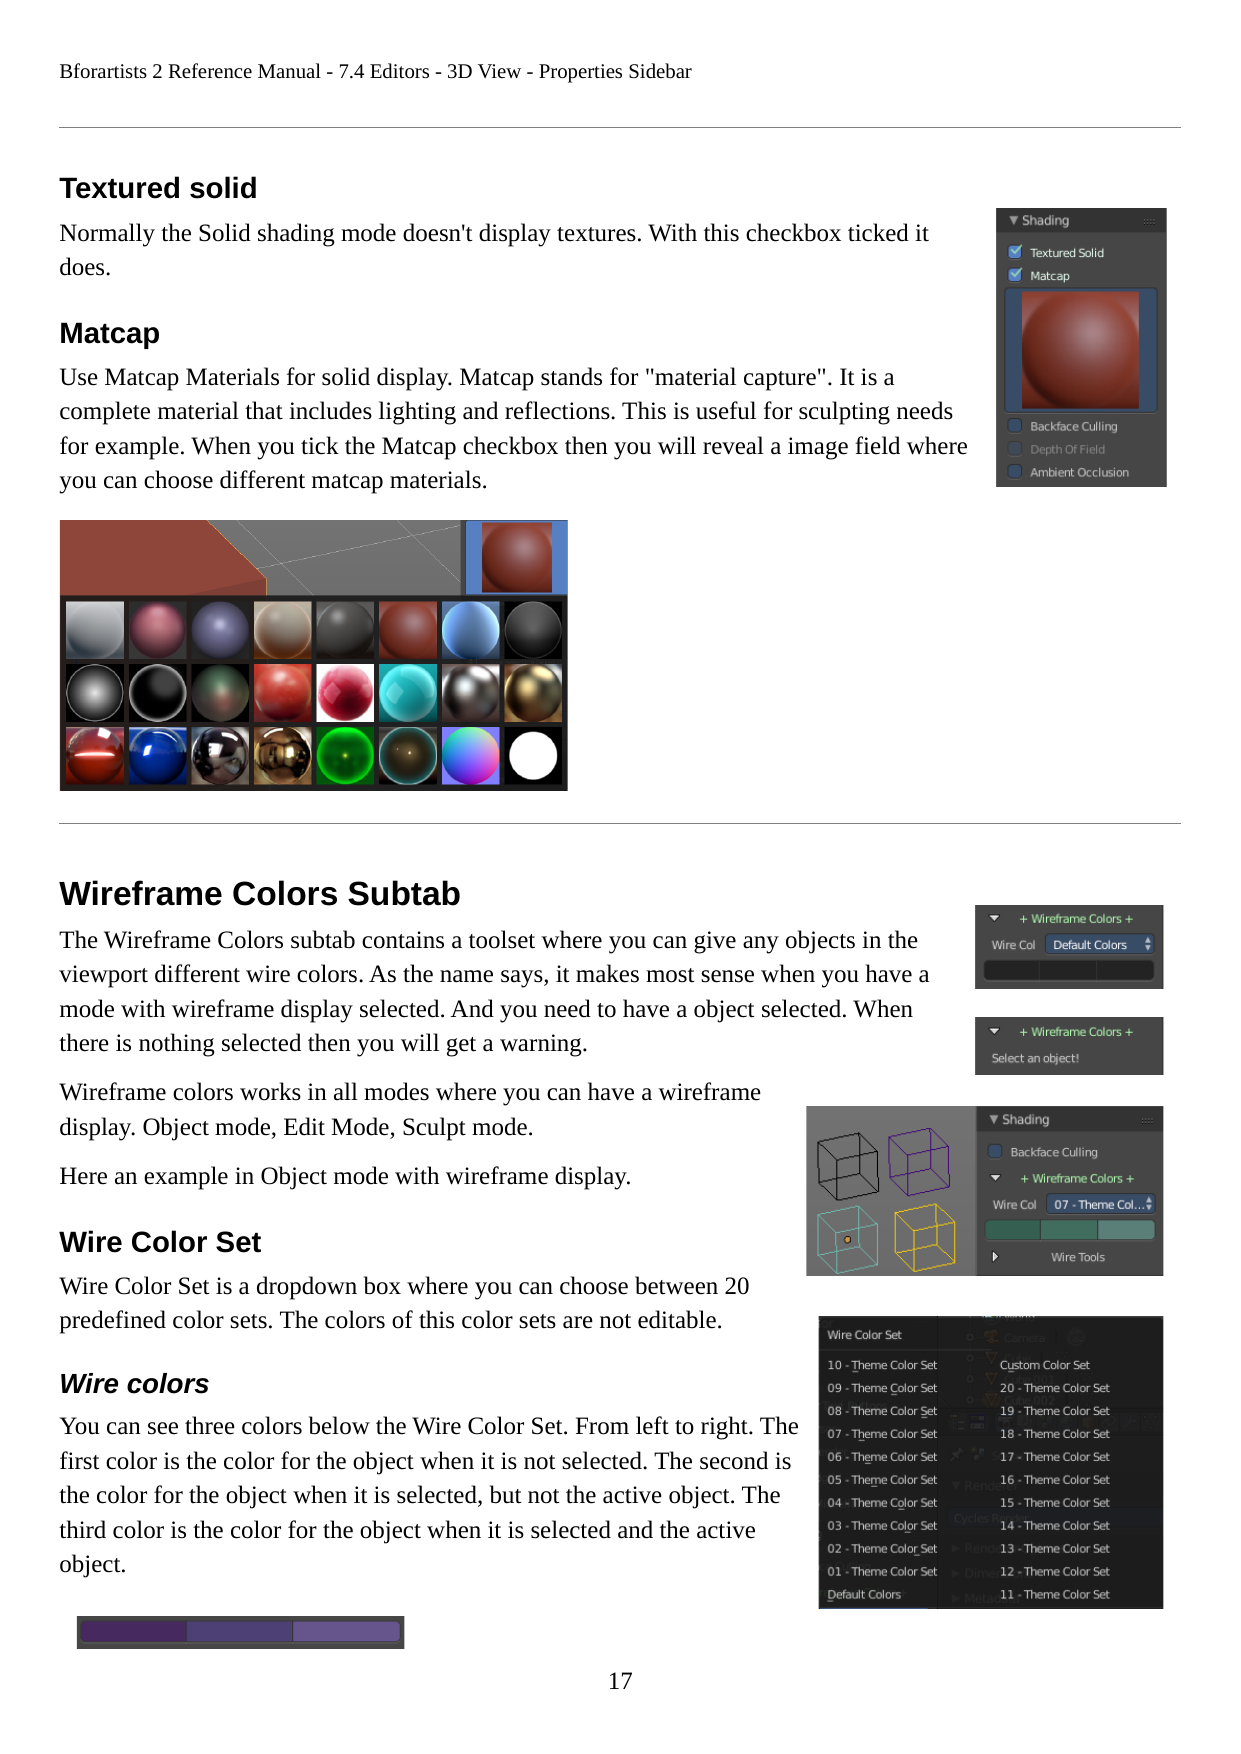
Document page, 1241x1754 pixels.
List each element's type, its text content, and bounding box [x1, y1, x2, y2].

picture [59, 520, 568, 791]
text Here an example in Object mode with wireframe display. [59, 1161, 806, 1190]
subtitle Textured solid [59, 171, 1181, 205]
picture [975, 1017, 1164, 1075]
text Wireframe colors works in all modes where you can have a wireframe display. Object mode, Edit Mode, Sculpt mode. [59, 1077, 1181, 1141]
picture [806, 1106, 1164, 1276]
text Wire Color Set is a dropdown box where you can choose between 20 predefined color sets. The colors of this color sets are not editable. [59, 1271, 1181, 1334]
text Normally the Solid shading mode doesn't display textures. With this checkbox ticked it does. [59, 218, 996, 281]
text The Wireframe Colors subtab contains a toolset where you can give any objects in the viewport different wire colors. As the name says, it makes most sense when you have a mode with wireframe display selected. And you need to have a object selected. When there is nothing selected then you will get a warning. [59, 925, 1181, 1057]
picture [818, 1316, 1164, 1609]
picture [996, 208, 1167, 487]
subtitle Matcap [59, 316, 996, 349]
subtitle Wireframe Colors Subtab [59, 874, 1181, 912]
picture [975, 905, 1164, 989]
subtitle [1164, 1225, 1181, 1258]
subtitle [1164, 1367, 1181, 1399]
text You can see three colors below the Wire Color Set. From left to right. The first color is the color for the object when it is not selected. The second is the color for the object when it is selected, but not the active object. The third color is the color for the object when it is selected and the active object. [59, 1411, 818, 1578]
text Use Matcap Materials for solid display. Matcap stands for "material capture". It is a complete material that includes lighting and reflections. This is useful for sculpting needs for example. When you tick the Matcap checkbox then you will reveal a image field where you can choose different matcap materials. [59, 362, 1181, 494]
subtitle Wire Color Set [59, 1225, 806, 1258]
picture [76, 1616, 405, 1649]
subtitle Wire colors [59, 1367, 818, 1399]
subtitle [1167, 316, 1181, 349]
